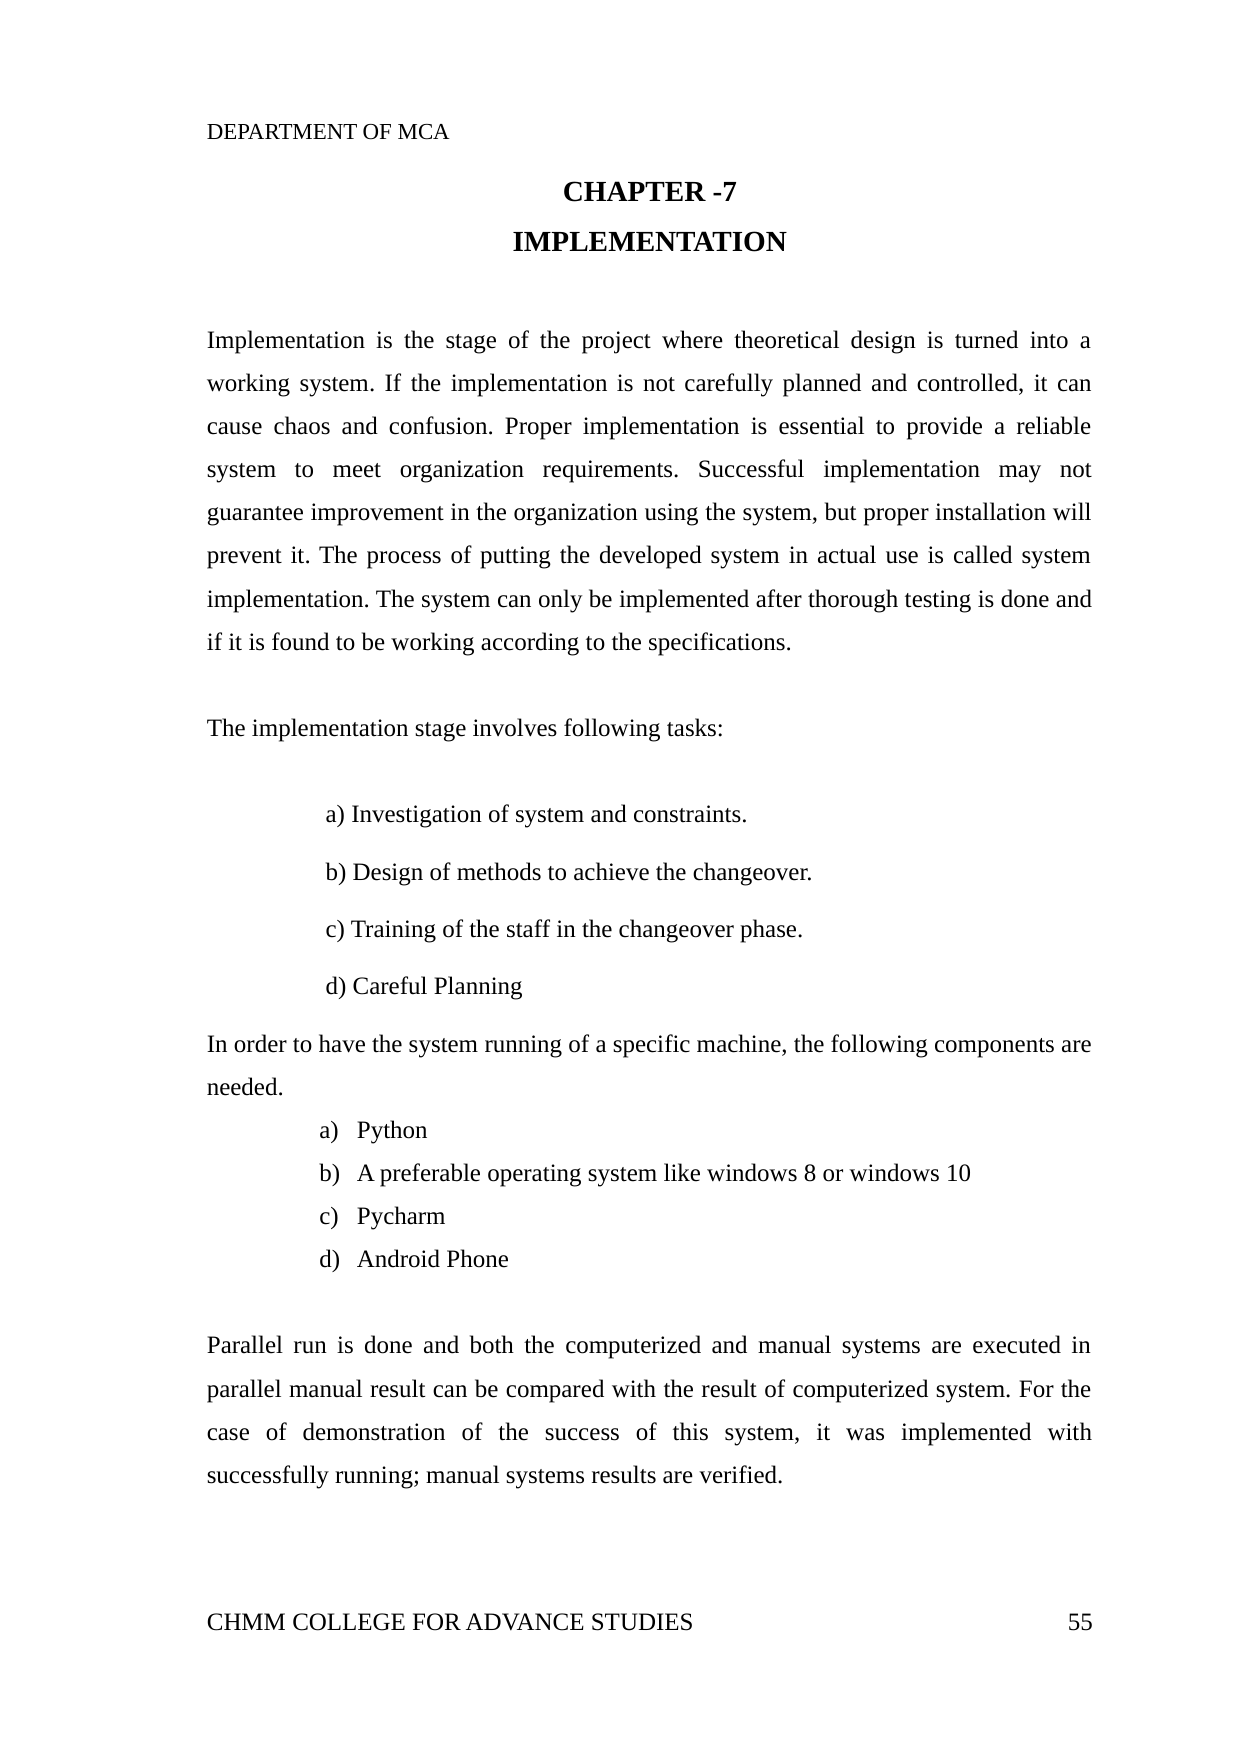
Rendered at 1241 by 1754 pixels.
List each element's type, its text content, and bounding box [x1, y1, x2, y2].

list A preferable operating system like windows 8 or windows 10 [319, 1158, 1093, 1187]
list Android Phone [319, 1244, 1093, 1273]
list a) Investigation of system and constraints. [319, 799, 1094, 828]
list b) Design of methods to achieve the changeover. [319, 857, 1094, 885]
list Python [319, 1115, 1093, 1144]
text CHAPTER -7 [207, 174, 1093, 207]
list Pycharm [319, 1201, 1093, 1230]
text The implementation stage involves following tasks: [207, 713, 1093, 742]
text In order to have the system running of a specific machine, the following components are needed. [207, 1029, 1093, 1101]
text IMPLEMENTATION [207, 224, 1093, 258]
text Parallel run is done and both the computerized and manual systems are executed in parallel manual result can be compared with the result of computerized system. For the case of demonstration of the success of this system, it was implemented with successfully running; manual systems results are verified. [207, 1331, 1093, 1489]
list d) Careful Planning [319, 971, 1094, 1000]
text Implementation is the stage of the project where theoretical design is turned into a working system. If the implementation is not carefully planned and controlled, it can cause chaos and confusion. Proper implementation is essential to provide a reliable system to meet organization requirements. Successful implementation may not guarantee improvement in the organization using the system, but proper installation will prevent it. The process of putting the developed system in actual use is called system implementation. The system can only be implemented after thorough testing is done and if it is found to be working according to the specifications. [207, 325, 1093, 656]
list c) Training of the staff in the changeover phase. [319, 914, 1094, 943]
